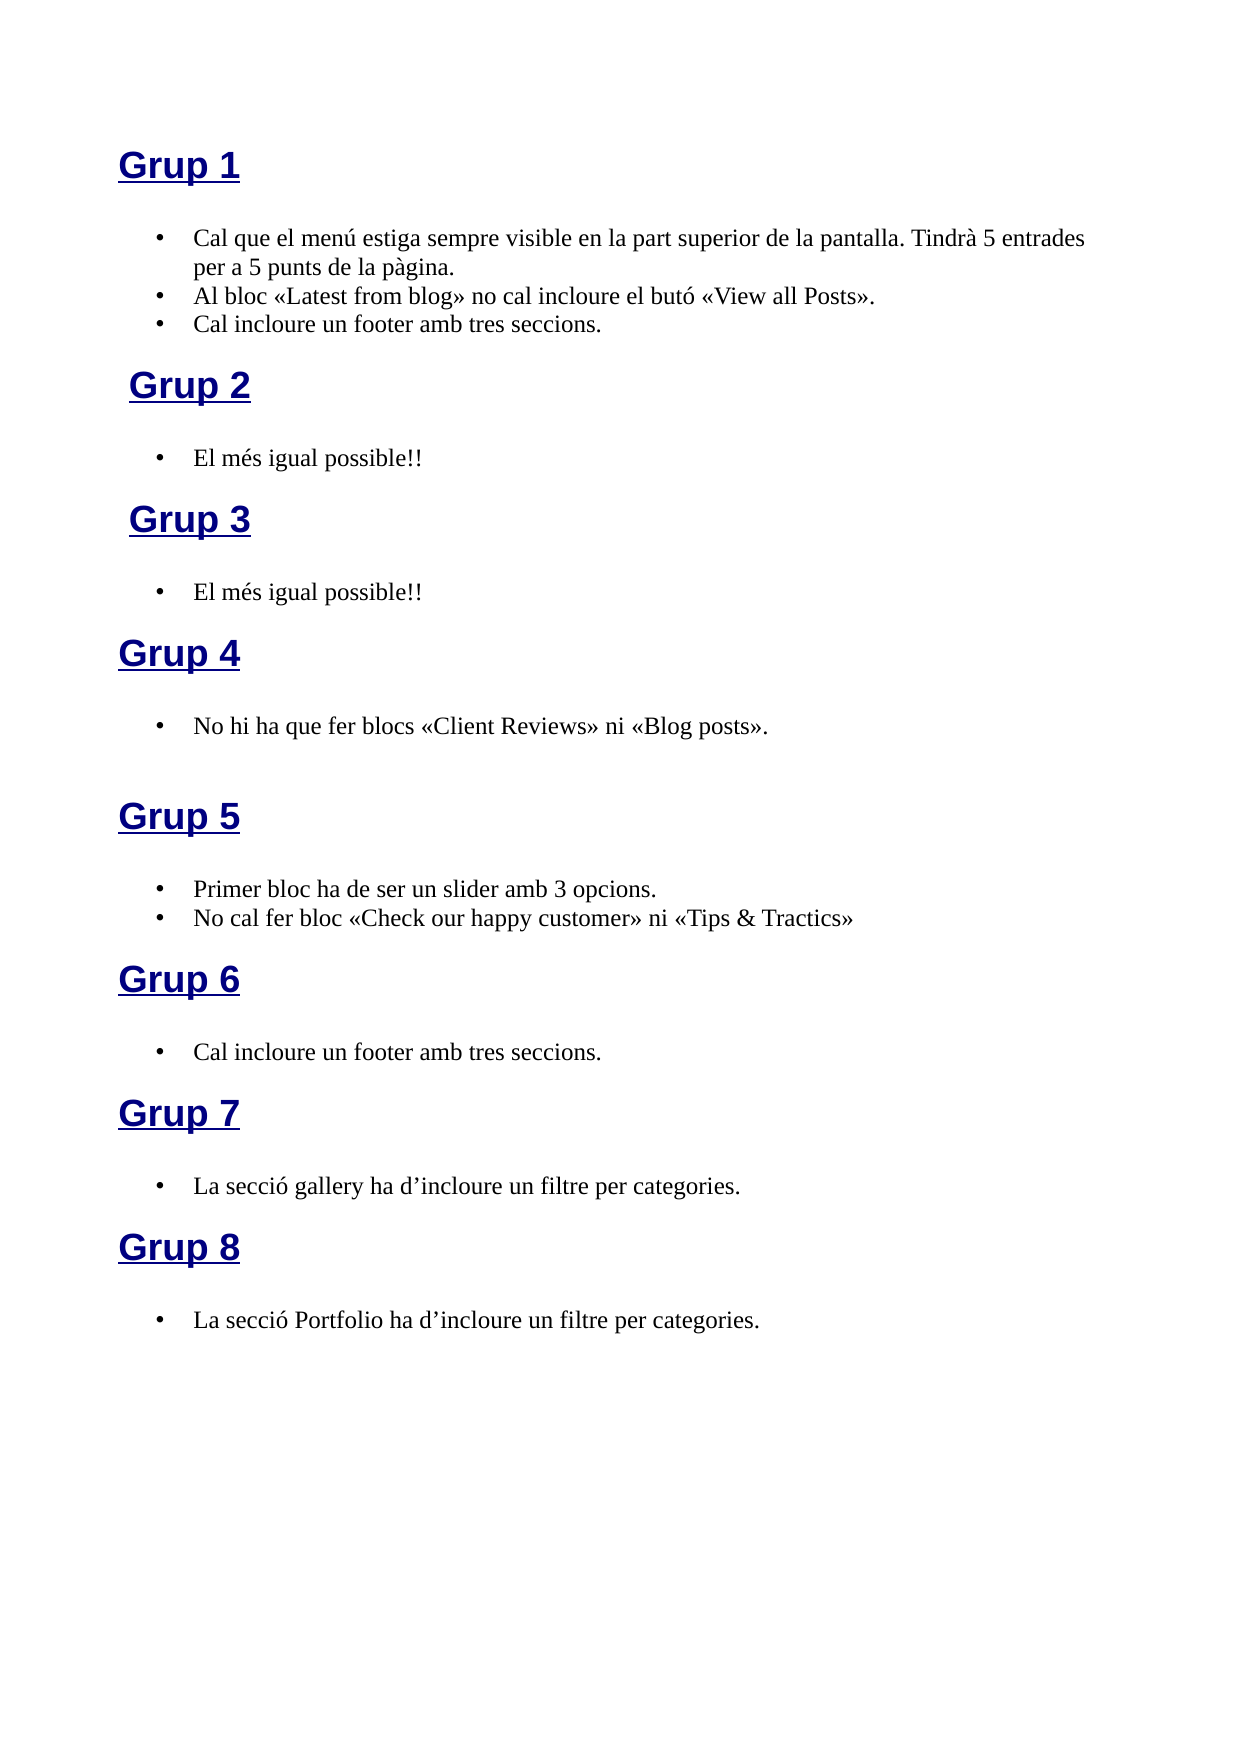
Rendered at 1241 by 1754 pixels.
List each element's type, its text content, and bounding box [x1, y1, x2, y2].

list El més igual possible!! [156, 443, 1122, 472]
subtitle Grup 4 [118, 631, 1122, 675]
list Primer bloc ha de ser un slider amb 3 opcions. [156, 874, 1122, 903]
list La secció Portfolio ha d’incloure un filtre per categories. [156, 1305, 1122, 1333]
list La secció gallery ha d’incloure un filtre per categories. [156, 1171, 1122, 1199]
subtitle Grup 5 [118, 794, 1122, 838]
subtitle Grup 1 [118, 143, 1122, 187]
list No hi ha que fer blocs «Client Reviews» ni «Blog posts». [156, 711, 1122, 740]
subtitle Grup 3 [118, 497, 1122, 541]
list Cal que el menú estiga sempre visible en la part superior de la pantalla. Tindrà 5 entrades per a 5 punts de la pàgina. [156, 223, 1122, 281]
subtitle Grup 2 [118, 363, 1122, 407]
subtitle Grup 6 [118, 957, 1122, 1000]
subtitle Grup 8 [118, 1224, 1122, 1268]
list Cal incloure un footer amb tres seccions. [156, 1037, 1122, 1066]
list Cal incloure un footer amb tres seccions. [156, 309, 1122, 338]
subtitle Grup 7 [118, 1091, 1122, 1134]
list Al bloc «Latest from blog» no cal incloure el butó «View all Posts». [156, 281, 1122, 309]
list No cal fer bloc «Check our happy customer» ni «Tips & Tractics» [156, 903, 1122, 932]
list El més igual possible!! [156, 577, 1122, 606]
